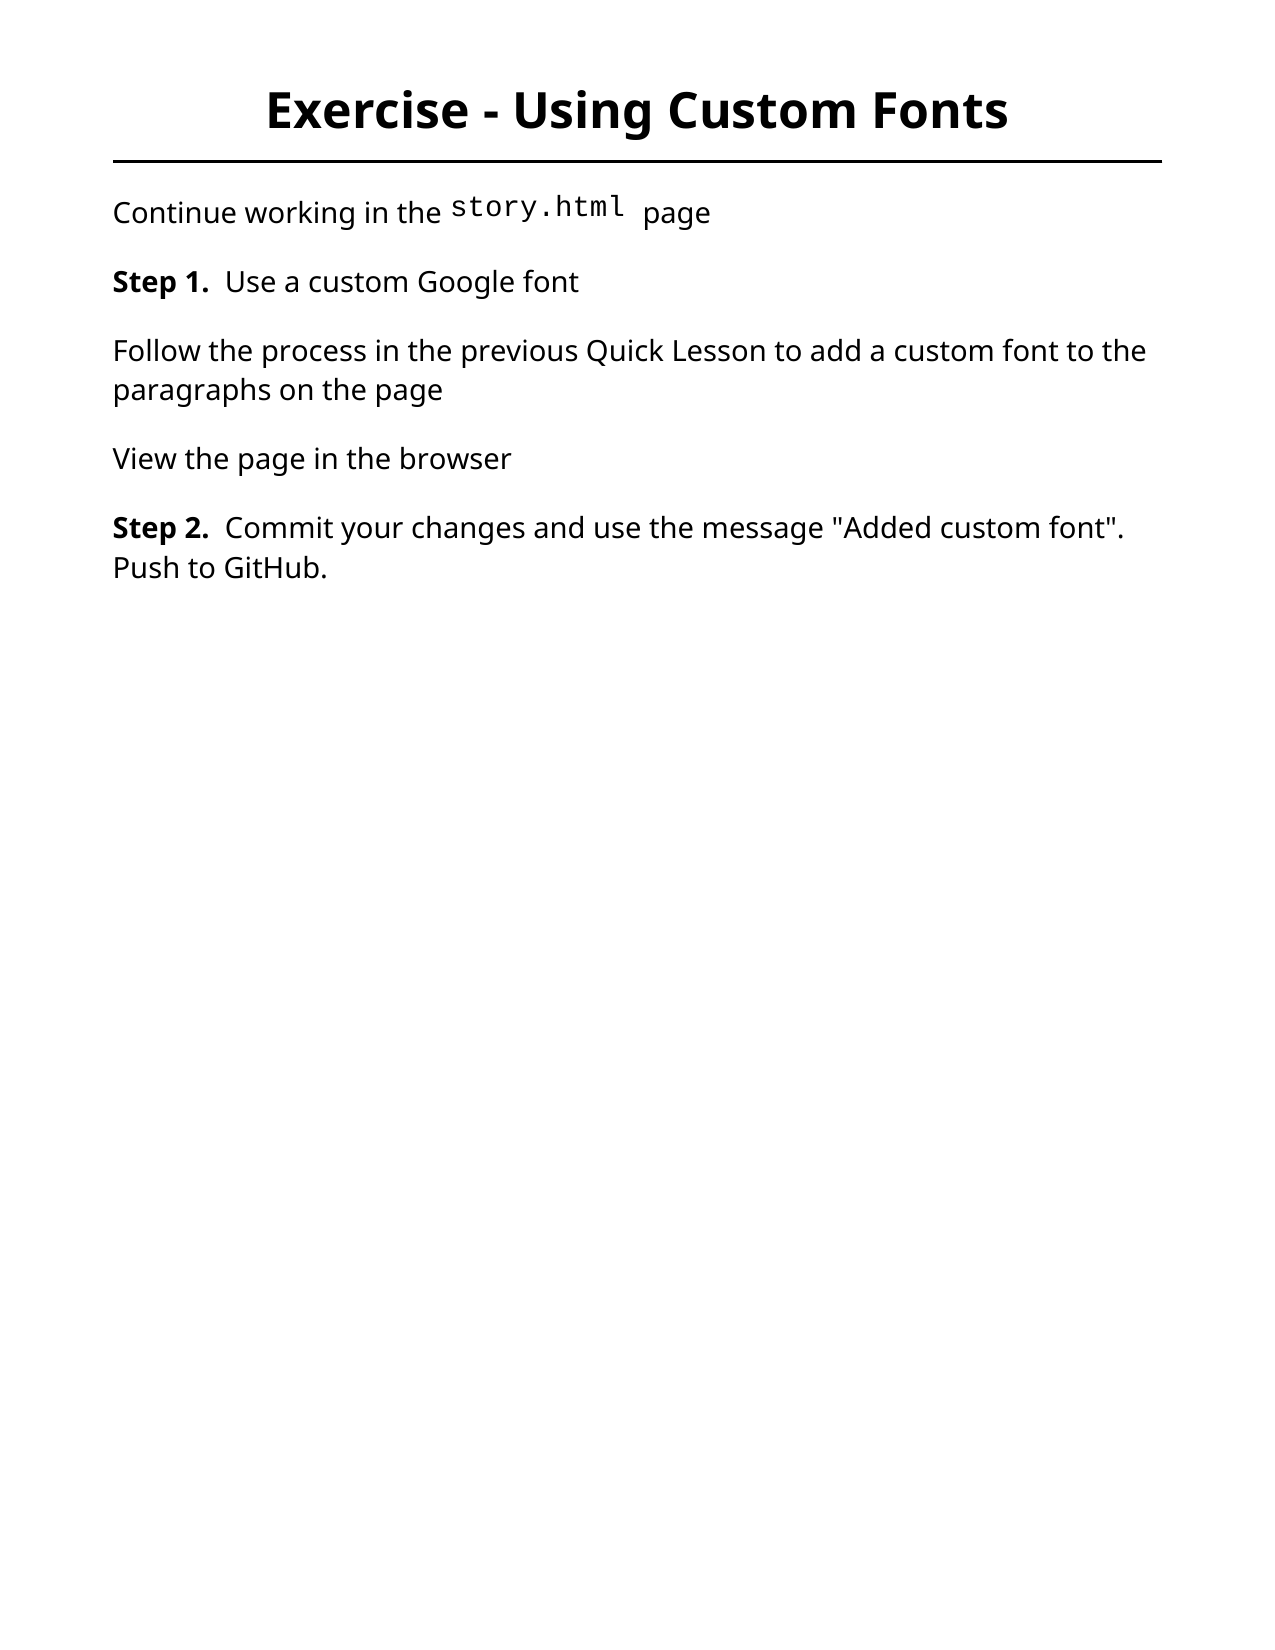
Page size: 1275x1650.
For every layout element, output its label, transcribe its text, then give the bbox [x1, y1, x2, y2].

subtitle View the page in the browser [112, 438, 1162, 478]
subtitle Follow the process in the previous Quick Lesson to add a custom font to the paragraphs on the page [112, 330, 1162, 409]
subtitle Exercise - Using Custom Fonts [112, 75, 1162, 163]
subtitle Step 1. Use a custom Google font [112, 261, 1162, 301]
subtitle Continue working in the story.html page [112, 192, 1162, 232]
subtitle Step 2. Commit your changes and use the message "Added custom font". Push to GitHub. [112, 507, 1162, 587]
